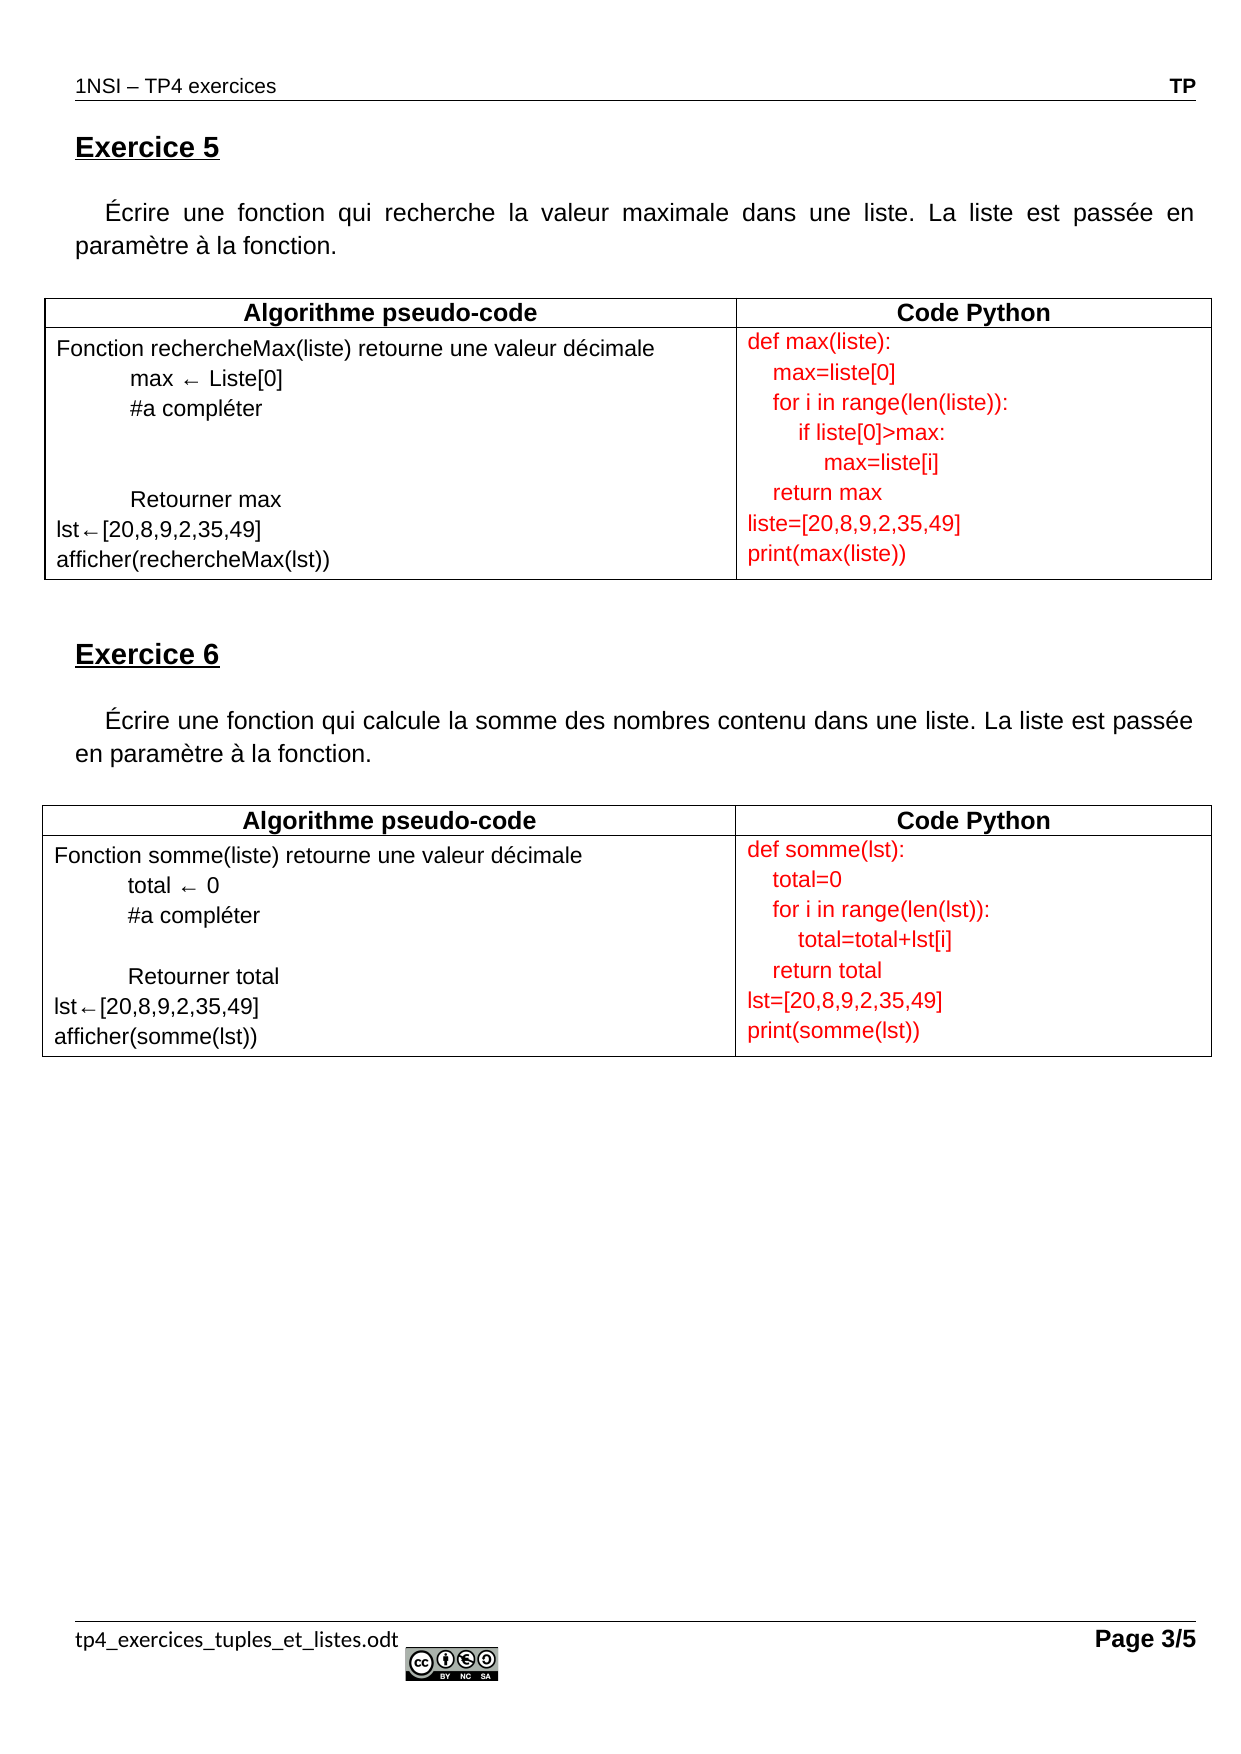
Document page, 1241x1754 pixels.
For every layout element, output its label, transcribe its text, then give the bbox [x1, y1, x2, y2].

table_cell Fonction somme(liste) retourne une valeur décimale total ← 0 #a compléter Retourner total lst←[20,8,9,2,35,49] afficher(somme(lst)) [43, 836, 735, 1056]
table_header Code Python [736, 806, 1211, 835]
text Exercice 5 [75, 129, 1196, 163]
text Écrire une fonction qui recherche la valeur maximale dans une liste. La liste est passée en paramètre à la fonction. [75, 198, 1196, 260]
table_header Algorithme pseudo-code [43, 806, 735, 835]
picture [405, 1647, 499, 1681]
text Écrire une fonction qui calcule la somme des nombres contenu dans une liste. La liste est passée en paramètre à la fonction. [75, 706, 1196, 768]
table_header Algorithme pseudo-code [46, 299, 736, 327]
table_header Code Python [737, 299, 1211, 327]
table_cell def max(liste): max=liste[0] for i in range(len(liste)): if liste[0]>max: max=liste[i] return max liste=[20,8,9,2,35,49] print(max(liste)) [737, 328, 1211, 578]
table_cell Fonction rechercheMax(liste) retourne une valeur décimale max ← Liste[0] #a compléter Retourner max lst←[20,8,9,2,35,49] afficher(rechercheMax(lst)) [46, 328, 736, 578]
text Exercice 6 [75, 637, 1196, 671]
table_cell def somme(lst): total=0 for i in range(len(lst)): total=total+lst[i] return total lst=[20,8,9,2,35,49] print(somme(lst)) [736, 836, 1211, 1056]
